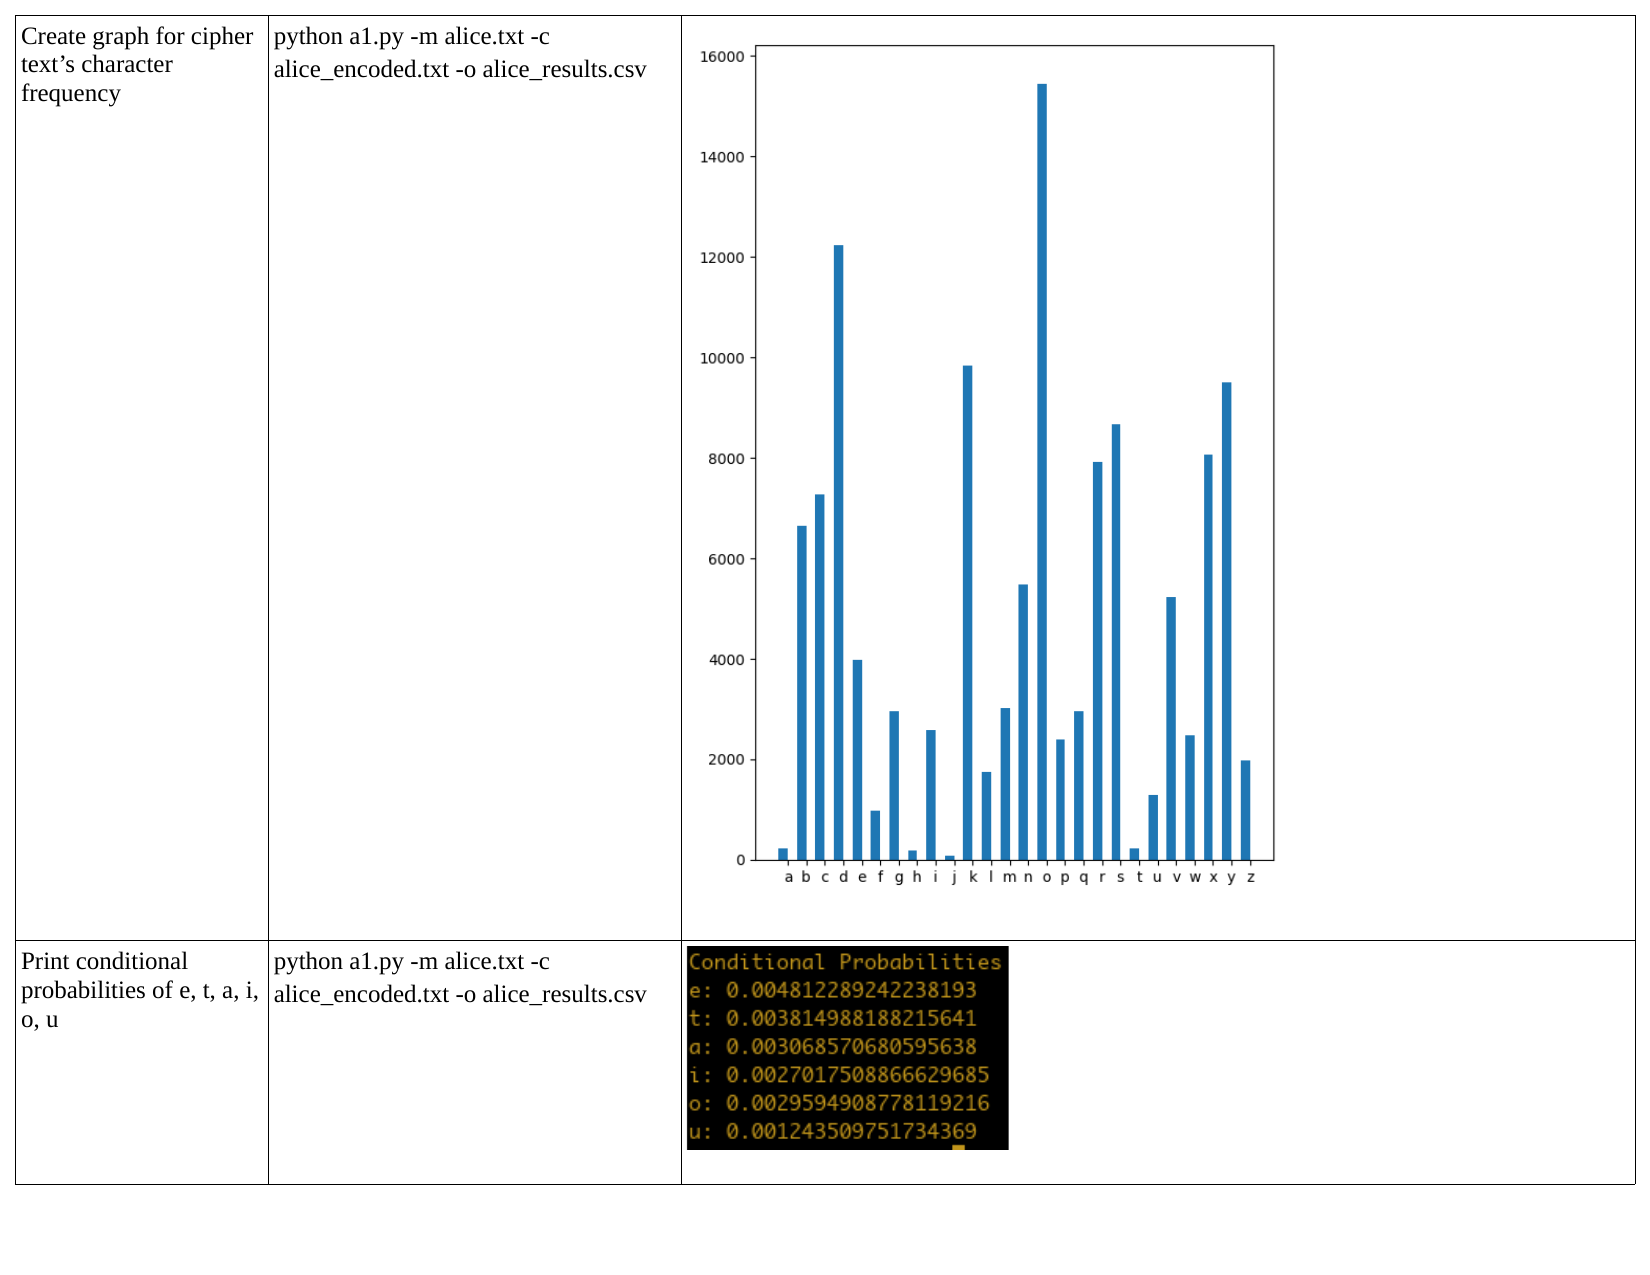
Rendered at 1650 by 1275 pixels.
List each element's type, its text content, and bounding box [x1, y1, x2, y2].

table_cell Create graph for cipher text’s character frequency [16, 16, 268, 940]
table_cell [682, 941, 1635, 1184]
picture [686, 20, 1287, 906]
table_cell [682, 16, 1635, 940]
table_cell python a1.py -m alice.txt -c alice_encoded.txt -o alice_results.csv [269, 941, 681, 1184]
table_cell python a1.py -m alice.txt -c alice_encoded.txt -o alice_results.csv [269, 16, 681, 940]
picture [686, 946, 1009, 1150]
table_cell Print conditional probabilities of e, t, a, i, o, u [16, 941, 268, 1184]
